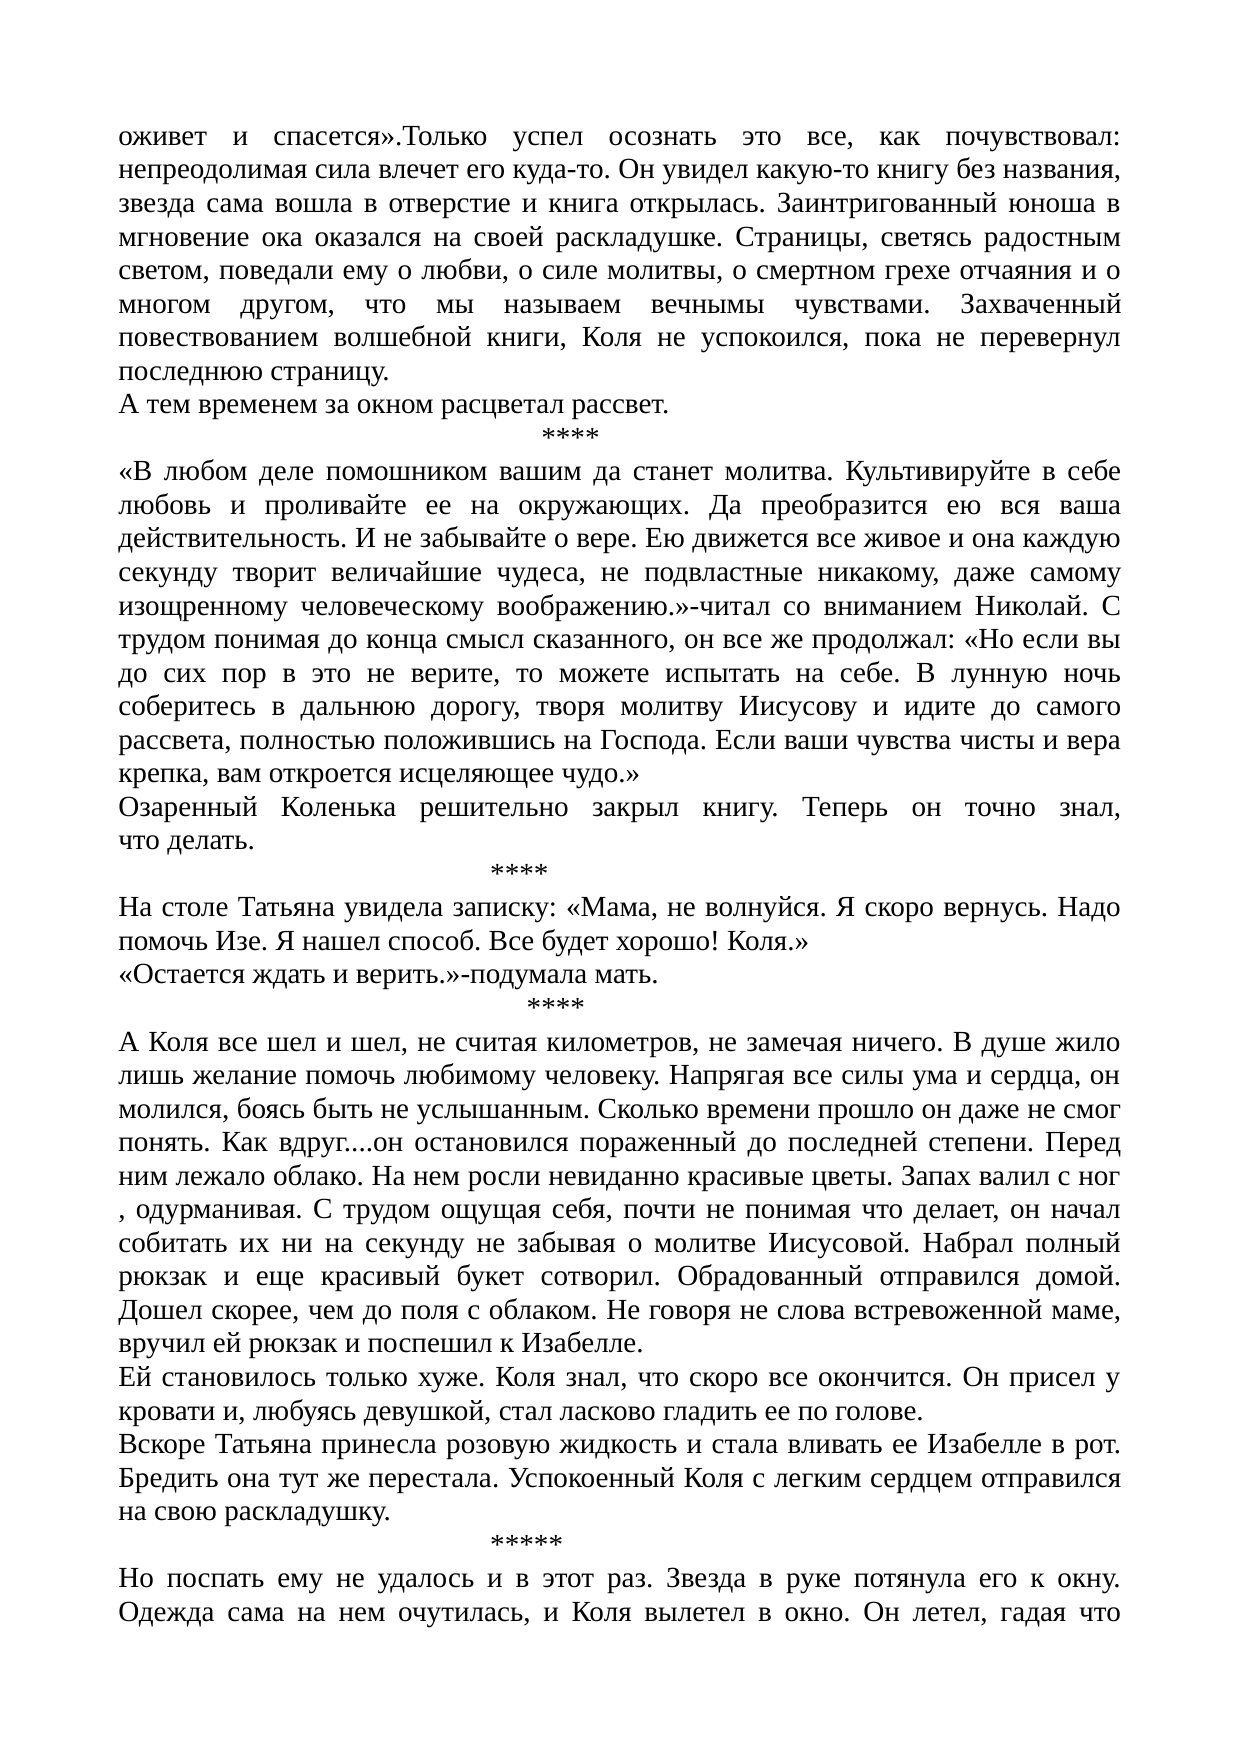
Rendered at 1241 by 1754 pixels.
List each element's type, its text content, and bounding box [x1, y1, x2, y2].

text Но поспать ему не удалось и в этот раз. Звезда в руке потянула его к окну. Одежда сама на нем очутилась, и Коля вылетел в окно. Он летел, гадая что [118, 1560, 1122, 1627]
text На столе Татьяна увидела записку: «Мама, не волнуйся. Я скоро вернусь. Надо помочь Изе. Я нашел способ. Все будет хорошо! Коля.» [118, 889, 1122, 957]
text «Остается ждать и верить.»-подумала мать. [118, 957, 1122, 990]
text Ей становилось только хуже. Коля знал, что скоро все окончится. Он присел у кровати и, любуясь девушкой, стал ласково гладить ее по голове. [118, 1359, 1122, 1426]
text А тем временем за окном расцветал рассвет. [118, 386, 1122, 420]
text **** [118, 856, 1122, 889]
text А Коля все шел и шел, не считая километров, не замечая ничего. В душе жило лишь желание помочь любимому человеку. Напрягая все силы ума и сердца, он молился, боясь быть не услышанным. Сколько времени прошло он даже не смог понять. Как вдруг....он остановился пораженный до последней степени. Перед ним лежало облако. На нем росли невиданно красивые цветы. Запах валил с ног , одурманивая. С трудом ощущая себя, почти не понимая что делает, он начал собитать их ни на секунду не забывая о молитве Иисусовой. Набрал полный рюкзак и еще красивый букет сотворил. Обрадованный отправился домой. Дошел скорее, чем до поля с облаком. Не говоря не слова встревоженной маме, вручил ей рюкзак и поспешил к Изабелле. [118, 1024, 1122, 1359]
text оживет и спасется».Только успел осознать это все, как почувствовал: непреодолимая сила влечет его куда-то. Он увидел какую-то книгу без названия, звезда сама вошла в отверстие и книга открылась. Заинтригованный юноша в мгновение ока оказался на своей раскладушке. Страницы, светясь радостным светом, поведали ему о любви, о силе молитвы, о смертном грехе отчаяния и о многом другом, что мы называем вечнымы чувствами. Захваченный повествованием волшебной книги, Коля не успокоился, пока не перевернул последнюю страницу. [118, 118, 1122, 386]
text Озаренный Коленька решительно закрыл книгу. Теперь он точно знал, что делать. [118, 789, 1122, 856]
text «В любом деле помошником вашим да станет молитва. Культивируйте в себе любовь и проливайте ее на окружающих. Да преобразится ею вся ваша действительность. И не забывайте о вере. Ею движется все живое и она каждую секунду творит величайшие чудеса, не подвластные никакому, даже самому изощренному человеческому воображению.»-читал со вниманием Николай. С трудом понимая до конца смысл сказанного, он все же продолжал: «Но если вы до сих пор в это не верите, то можете испытать на себе. В лунную ночь соберитесь в дальнюю дорогу, творя молитву Иисусову и идите до самого рассвета, полностью положившись на Господа. Если ваши чувства чисты и вера крепка, вам откроется исцеляющее чудо.» [118, 453, 1122, 789]
text Вскоре Татьяна принесла розовую жидкость и стала вливать ее Изабелле в рот. Бредить она тут же перестала. Успокоенный Коля с легким сердцем отправился на свою раскладушку. [118, 1426, 1122, 1527]
text ***** [118, 1527, 1122, 1560]
text **** [118, 420, 1122, 453]
text **** [118, 990, 1122, 1024]
